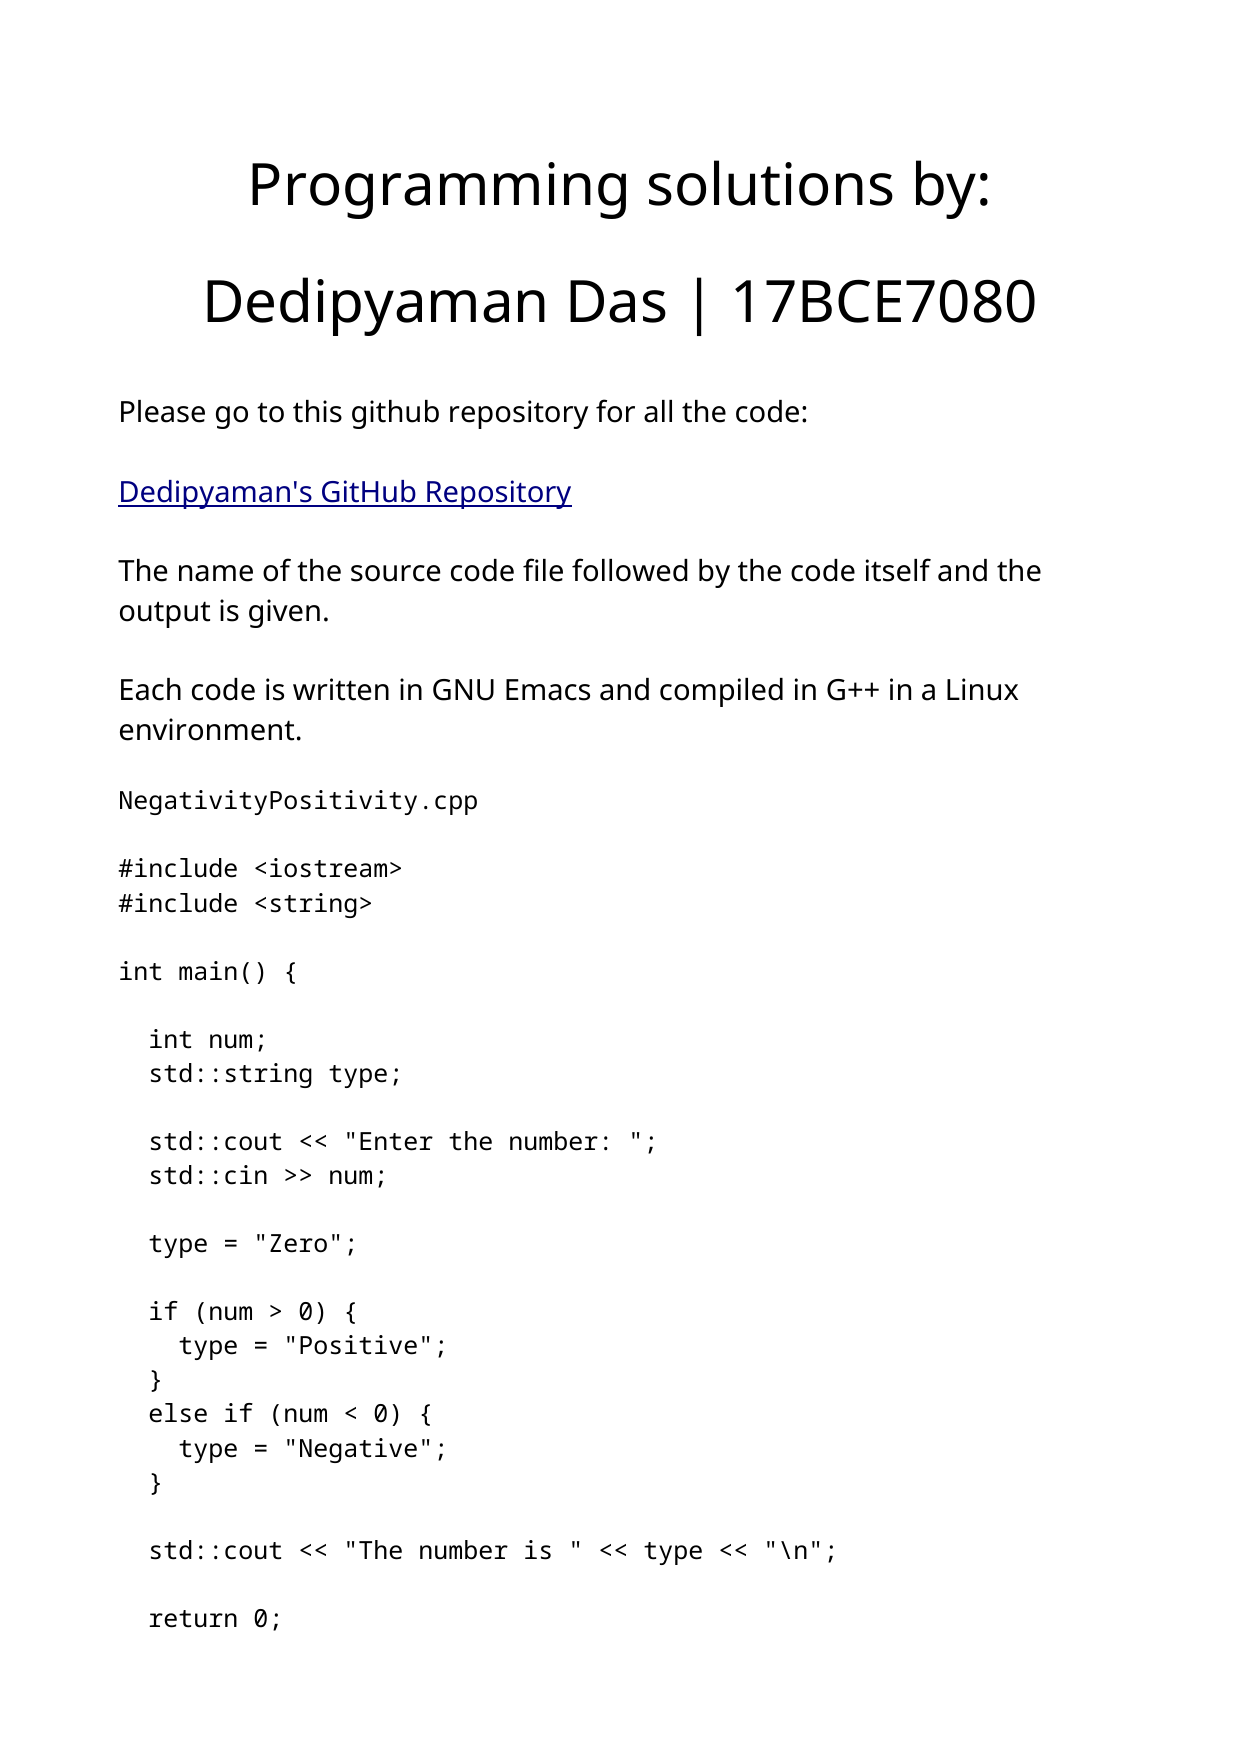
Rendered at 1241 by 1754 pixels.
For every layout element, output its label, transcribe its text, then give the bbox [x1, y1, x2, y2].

text Please go to this github repository for all the code: [118, 392, 1122, 431]
text type = "Zero"; [118, 1226, 1122, 1260]
text #include <iostream> [118, 851, 1122, 885]
text int num; [118, 1021, 1122, 1056]
title Programming solutions by: [118, 143, 1122, 223]
text } [118, 1464, 1122, 1498]
title Dedipyaman Das | 17BCE7080 [118, 260, 1122, 339]
text Dedipyaman's GitHub Repository [118, 471, 1122, 511]
text type = "Positive"; [118, 1328, 1122, 1362]
text #include <string> [118, 885, 1122, 919]
text std::string type; [118, 1056, 1122, 1089]
text The name of the source code file followed by the code itself and the output is given. [118, 551, 1122, 630]
text std::cout << "Enter the number: "; [118, 1124, 1122, 1158]
text else if (num < 0) { [118, 1396, 1122, 1430]
text std::cout << "The number is " << type << "\n"; [118, 1532, 1122, 1566]
text int main() { [118, 953, 1122, 987]
text type = "Negative"; [118, 1430, 1122, 1464]
text } [118, 1362, 1122, 1396]
text NegativityPositivity.cpp [118, 783, 1122, 817]
text std::cin >> num; [118, 1158, 1122, 1192]
text if (num > 0) { [118, 1294, 1122, 1328]
text Each code is written in GNU Emacs and compiled in G++ in a Linux environment. [118, 669, 1122, 749]
text return 0; [118, 1601, 1122, 1634]
